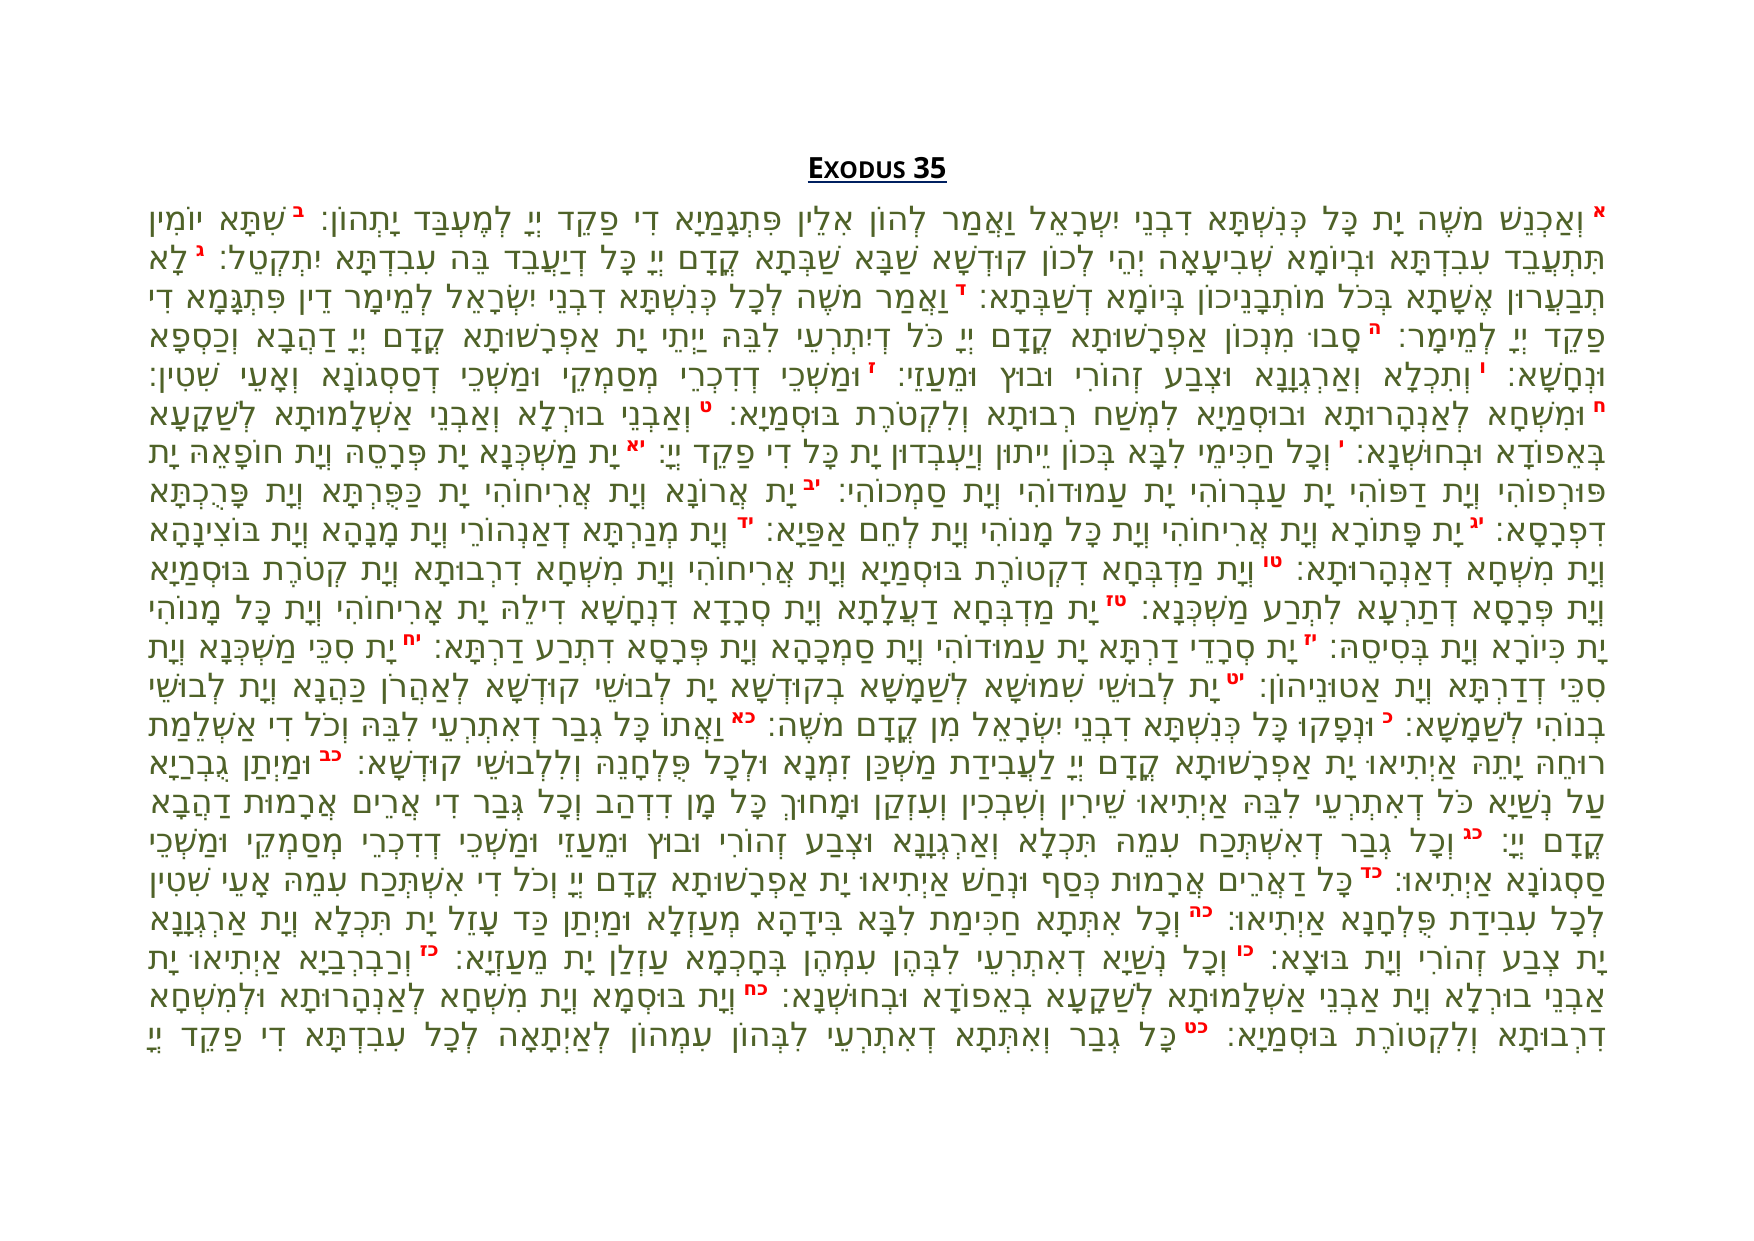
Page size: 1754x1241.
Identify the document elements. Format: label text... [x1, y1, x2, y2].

text Exodus 35 [148, 148, 1606, 187]
text א וְאַכְנֵשׁ משֶׁה יָת כָּל כְּנִשְׁתָּא דִבְנֵי יִשְרָאֵל וַאֲמַר לְהוֹן אִלֵין פִּתְגָמַיָא דִי פַקֵד יְיָ לְמֶעְבַּד יָתְהוֹן׃ ב שִׁתָּא יוֹמִין תִּתְעֲבֵד עִבִדְתָּא וּבְיוֹמָא שְׁבִיעָאָה יְהֵי לְכוֹן קוּדְשָׁא שַׁבָּא שַׁבְּתָא קֳדָם יְיָ כָּל דְיַעֲבֵד בֵּה עִבִדְתָּא יִתְקְטֵל׃ ג לָא תְבַעֲרוּן אֶשָׁתָא בְּכֹל מוֹתְבָנֵיכוֹן בְּיוֹמָא דְשַׁבְּתָא׃ ד וַאֲמַר משֶׁה לְכָל כְּנִשְׁתָּא דִבְנֵי יִשְׂרָאֵל לְמֵימָר דֵין פִּתְגָּמָא דִי פַקֵד יְיָ לְמֵימָר׃ ה סָבוּ מִנְכוֹן אַפְרָשׁוּתָא קֳדָם יְיָ כֹּל דְיִתְרְעֵי לִבֵּהּ יַיְתֵי יָת אַפְרָשׁוּתָא קֳדָם יְיָ דַהֲבָא וְכַסְפָא וּנְחָשָׁא׃ ו וְתִכְלָא וְאַרְגְוָנָא וּצְבַע זְהוֹרִי וּבוּץ וּמֵעַזֵי׃ ז וּמַשְׁכֵי דְדִכְרֵי מְסַמְקֵי וּמַשְׁכֵי דְסַסְגוֹנָא וְאָעֵי שִׁטִין׃ ח וּמִשְׁחָא לְאַנְהָרוּתָא וּבוּסְמַיָא לִמְשַׁח רְבוּתָא וְלִקְטֹרֶת בּוּסְמַיָא׃ ט וְאַבְנֵי בוּרְלָא וְאַבְנֵי אַשְׁלָמוּתָא לְשַׁקָעָא בְּאֵפוֹדָא וּבְחוּשְׁנָא׃ י וְכָל חַכִּימֵי לִבָּא בְּכוֹן יֵיתוּן וְיַעְבְדוּן יָת כָּל דִי פַקֵד יְיָ׃ יא יָת מַשְׁכְּנָא יָת פְּרָסֵהּ וְיָת חוֹפָאֵהּ יָת פּוּרְפוֹהִי וְיָת דַפּוֹהִי יָת עַבְרוֹהִי יָת עַמוּדוֹהִי וְיָת סַמְכוֹהִי׃ יב יָת אֲרוֹנָא וְיָת אֲרִיחוֹהִי יָת כַּפֻּרְתָּא וְיָת פָּרֻכְתָּא דִפְרָסָא׃ יג יָת פָּתוֹרָא וְיָת אֲרִיחוֹהִי וְיָת כָּל מָנוֹהִי וְיָת לְחֵם אַפַּיָא׃ יד וְיָת מְנַרְתָּא דְאַנְהוֹרֵי וְיָת מָנָהָא וְיָת בּוֹצִינָהָא וְיָת מִשְׁחָא דְאַנְהָרוּתָא׃ טו וְיָת מַדְבְּחָא דִקְטוֹרֶת בּוּסְמַיָא וְיָת אֲרִיחוֹהִי וְיָת מִשְׁחָא דִרְבוּתָא וְיָת קְטֹרֶת בּוּסְמַיָא וְיָת פְּרָסָא דְתַרְעָא לִתְרַע מַשְׁכְּנָא׃ טז יָת מַדְבְּחָא דַעֲלָתָא וְיָת סְרָדָא דִנְחָשָׁא דִילֵהּ יָת אָרִיחוֹהִי וְיָת כָּל מָנוֹהִי יָת כִּיוֹרָא וְיָת בְּסִיסֵהּ׃ יז יָת סְרָדֵי דַרְתָּא יָת עַמוּדוֹהִי וְיָת סַמְכָהָא וְיָת פְּרָסָא דִתְרַע דַרְתָּא׃ יח יָת סִכֵּי מַשְׁכְּנָא וְיָת סִכֵּי דְדַרְתָּא וְיָת אַטוּנֵיהוֹן׃ יט יָת לְבוּשֵׁי שִׁמוּשָׁא לְשַׁמָשָׁא בְקוּדְשָׁא יָת לְבוּשֵׁי קוּדְשָׁא לְאַהֲרֹן כַּהֲנָא וְיָת לְבוּשֵׁי בְנוֹהִי לְשַׁמָשָׁא׃ כ וּנְפָקוּ כָּל כְּנִשְׁתָּא דִבְנֵי יִשְׂרָאֵל מִן קֳדָם משֶׁה׃ כא וַאֲתוֹ כָּל גְבַר דְאִתְרְעֵי לִבֵּהּ וְכֹל דִי אַשְׁלֵמַת רוּחֵהּ יָתֵהּ אַיְתִיאוּ יָת אַפְרָשׁוּתָא קֳדָם יְיָ לַעֲבִידַת מַשְׁכַּן זִמְנָא וּלְכָל פֻּלְחָנֵהּ וְלִלְבוּשֵׁי קוּדְשָׁא׃ כב וּמַיְתַן גֻבְרַיָא עַל נְשַׁיָא כֹּל דְאִתְרְעֵי לִבֵּהּ אַיְתִיאוּ שֵׁירִין וְשִׁבְכִין וְעִזְקַן וּמָחוּךְ כָּל מָן דִדְהַב וְכָל גְּבַר דִי אֲרֵים אֲרָמוּת דַהֲבָא קֳדָם יְיָ׃ כג וְכָל גְבַר דְאִשְׁתְּכַח עִמֵהּ תִּכְלָא וְאַרְגְוָנָא וּצְבַע זְהוֹרִי וּבוּץ וּמֵעַזֵי וּמַשְׁכֵי דְדִכְרֵי מְסַמְקֵי וּמַשְׁכֵי סַסְגוֹנָא אַיְתִיאוּ׃ כד כָּל דַאֲרֵים אֲרָמוּת כְּסַף וּנְחַשׁ אַיְתִיאוּ יָת אַפְרָשׁוּתָא קֳדָם יְיָ וְכֹל דִי אִשְׁתְּכַח עִמֵהּ אָעֵי שִׁטִין לְכָל עִבִידַת פֻּלְחָנָא אַיְתִיאוּ׃ כה וְכָל אִתְּתָא חַכִּימַת לִבָּא בִּידָהָא מְעַזְלָא וּמַיְתַן כַּד עָזֵל יָת תִּכְלָא וְיָת אַרְגְוָנָא יָת צְבַע זְהוֹרִי וְיָת בּוּצָא׃ כו וְכָל נְשַׁיָא דְאִתְרְעֵי לִבְּהֶן עִמְהֶן בְּחָכְמָא עַזְלַן יָת מֵעַזְיָא׃ כז וְרַבְרְבַיָא אַיְתִיאוּ יָת אַבְנֵי בוּרְלָא וְיָת אַבְנֵי אַשְׁלָמוּתָא לְשַׁקָעָא בְאֵפוֹדָא וּבְחוּשְׁנָא׃ כח וְיָת בּוּסְמָא וְיָת מִשְׁחָא לְאַנְהָרוּתָא וּלְמִשְׁחָא דִרְבוּתָא וְלִקְטוֹרֶת בּוּסְמַיָא׃ כט כָּל גְבַר וְאִתְּתָא דְאִתְרְעֵי לִבְּהוֹן עִמְהוֹן לְאַיְתָאָה לְכָל עִבִדְתָּא דִי פַקֵד יְיָ [148, 200, 1606, 1055]
